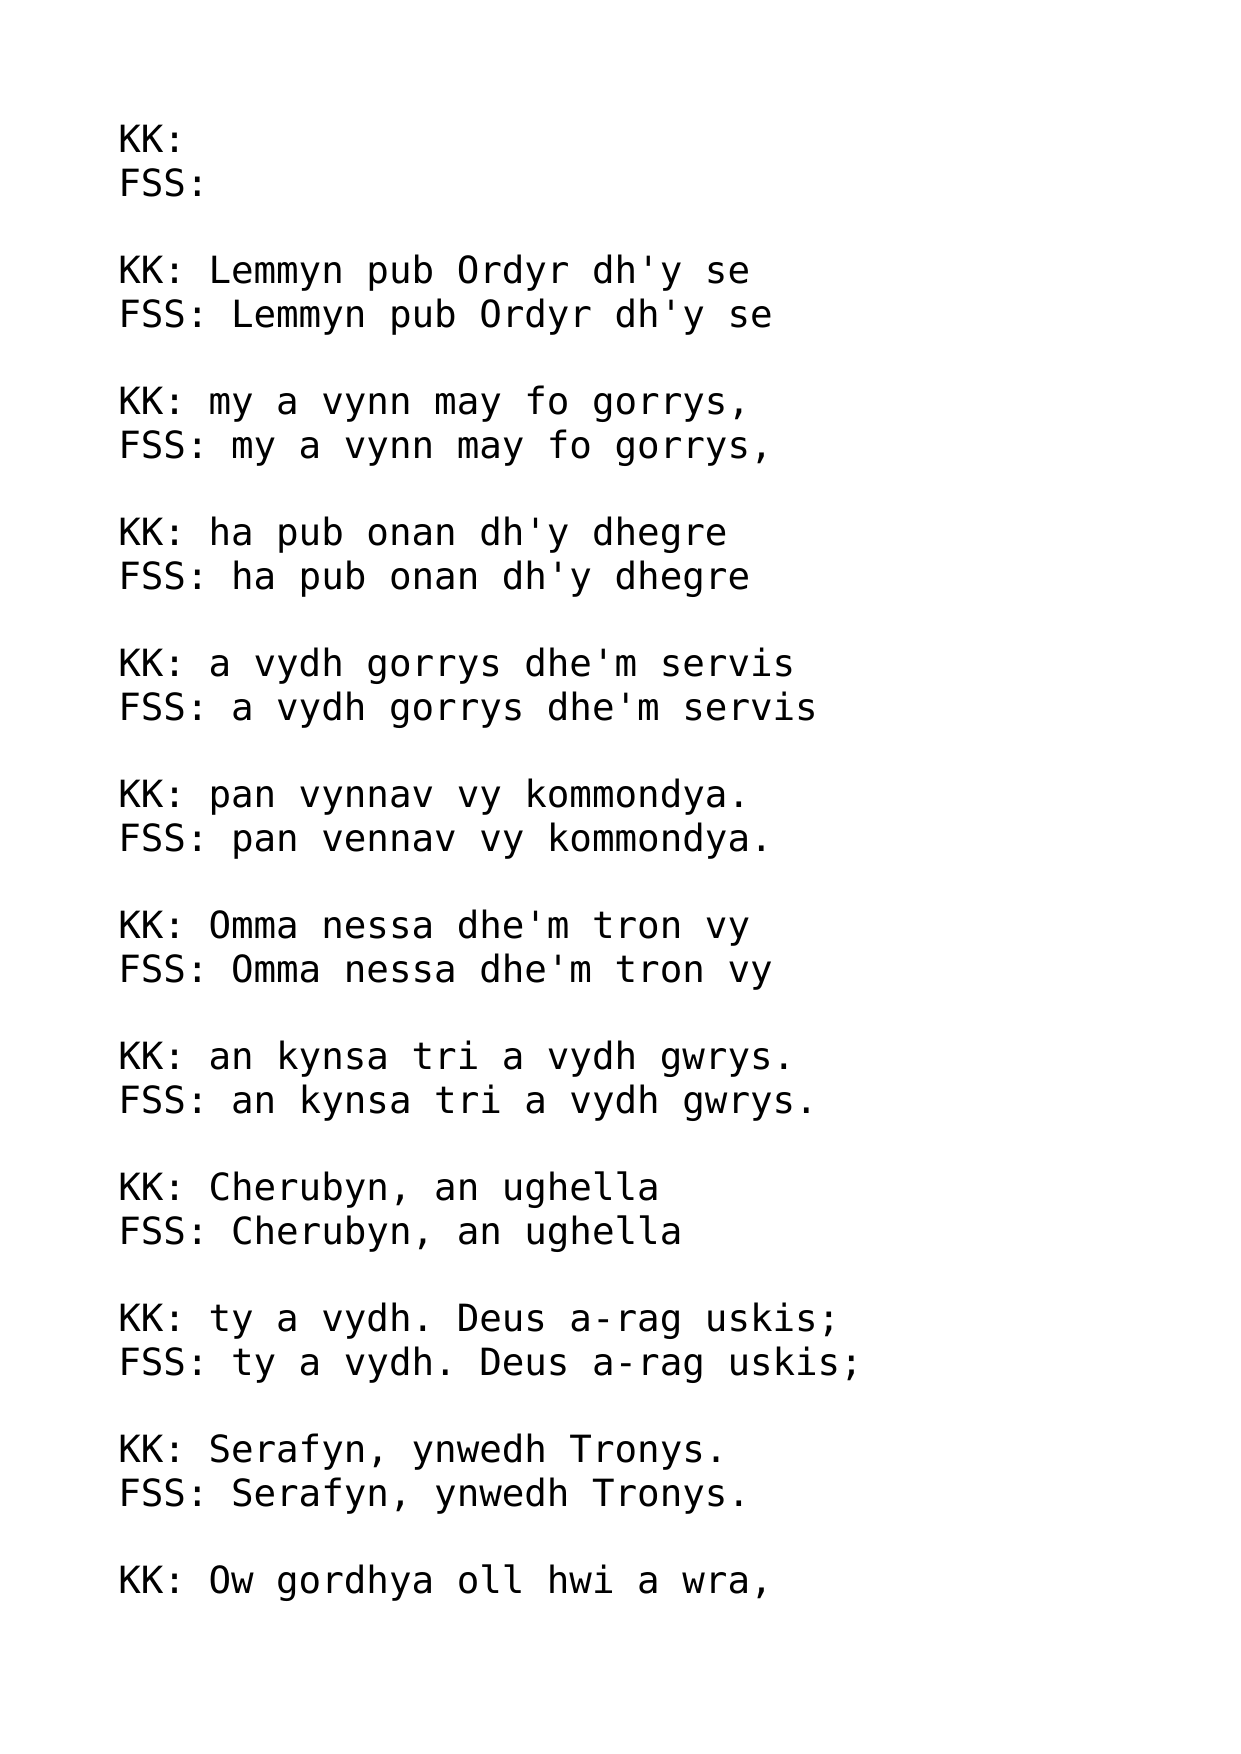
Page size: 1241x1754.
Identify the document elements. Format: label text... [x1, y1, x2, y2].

text KK: ty a vydh. Deus a-rag uskis; [118, 1297, 1122, 1340]
text KK: Ow gordhya oll hwi a wra, [118, 1558, 1122, 1602]
text FSS: Serafyn, ynwedh Tronys. [118, 1471, 1122, 1515]
text FSS: pan vennav vy kommondya. [118, 816, 1122, 860]
text KK: a vydh gorrys dhe'm servis [118, 642, 1122, 686]
text KK: Lemmyn pub Ordyr dh'y se [118, 249, 1122, 293]
text FSS: an kynsa tri a vydh gwrys. [118, 1078, 1122, 1122]
text FSS: Omma nessa dhe'm tron vy [118, 947, 1122, 991]
text KK: an kynsa tri a vydh gwrys. [118, 1035, 1122, 1078]
text KK: my a vynn may fo gorrys, [118, 380, 1122, 424]
text FSS: [118, 162, 1122, 205]
text KK: Omma nessa dhe'm tron vy [118, 904, 1122, 947]
text KK: ha pub onan dh'y dhegre [118, 511, 1122, 554]
text FSS: a vydh gorrys dhe'm servis [118, 686, 1122, 729]
text FSS: Lemmyn pub Ordyr dh'y se [118, 293, 1122, 336]
text FSS: my a vynn may fo gorrys, [118, 424, 1122, 467]
text KK: Cherubyn, an ughella [118, 1166, 1122, 1209]
text FSS: ty a vydh. Deus a-rag uskis; [118, 1340, 1122, 1384]
text KK: pan vynnav vy kommondya. [118, 773, 1122, 816]
text FSS: Cherubyn, an ughella [118, 1209, 1122, 1253]
text KK: Serafyn, ynwedh Tronys. [118, 1427, 1122, 1471]
text KK: [118, 118, 1122, 162]
text FSS: ha pub onan dh'y dhegre [118, 554, 1122, 598]
